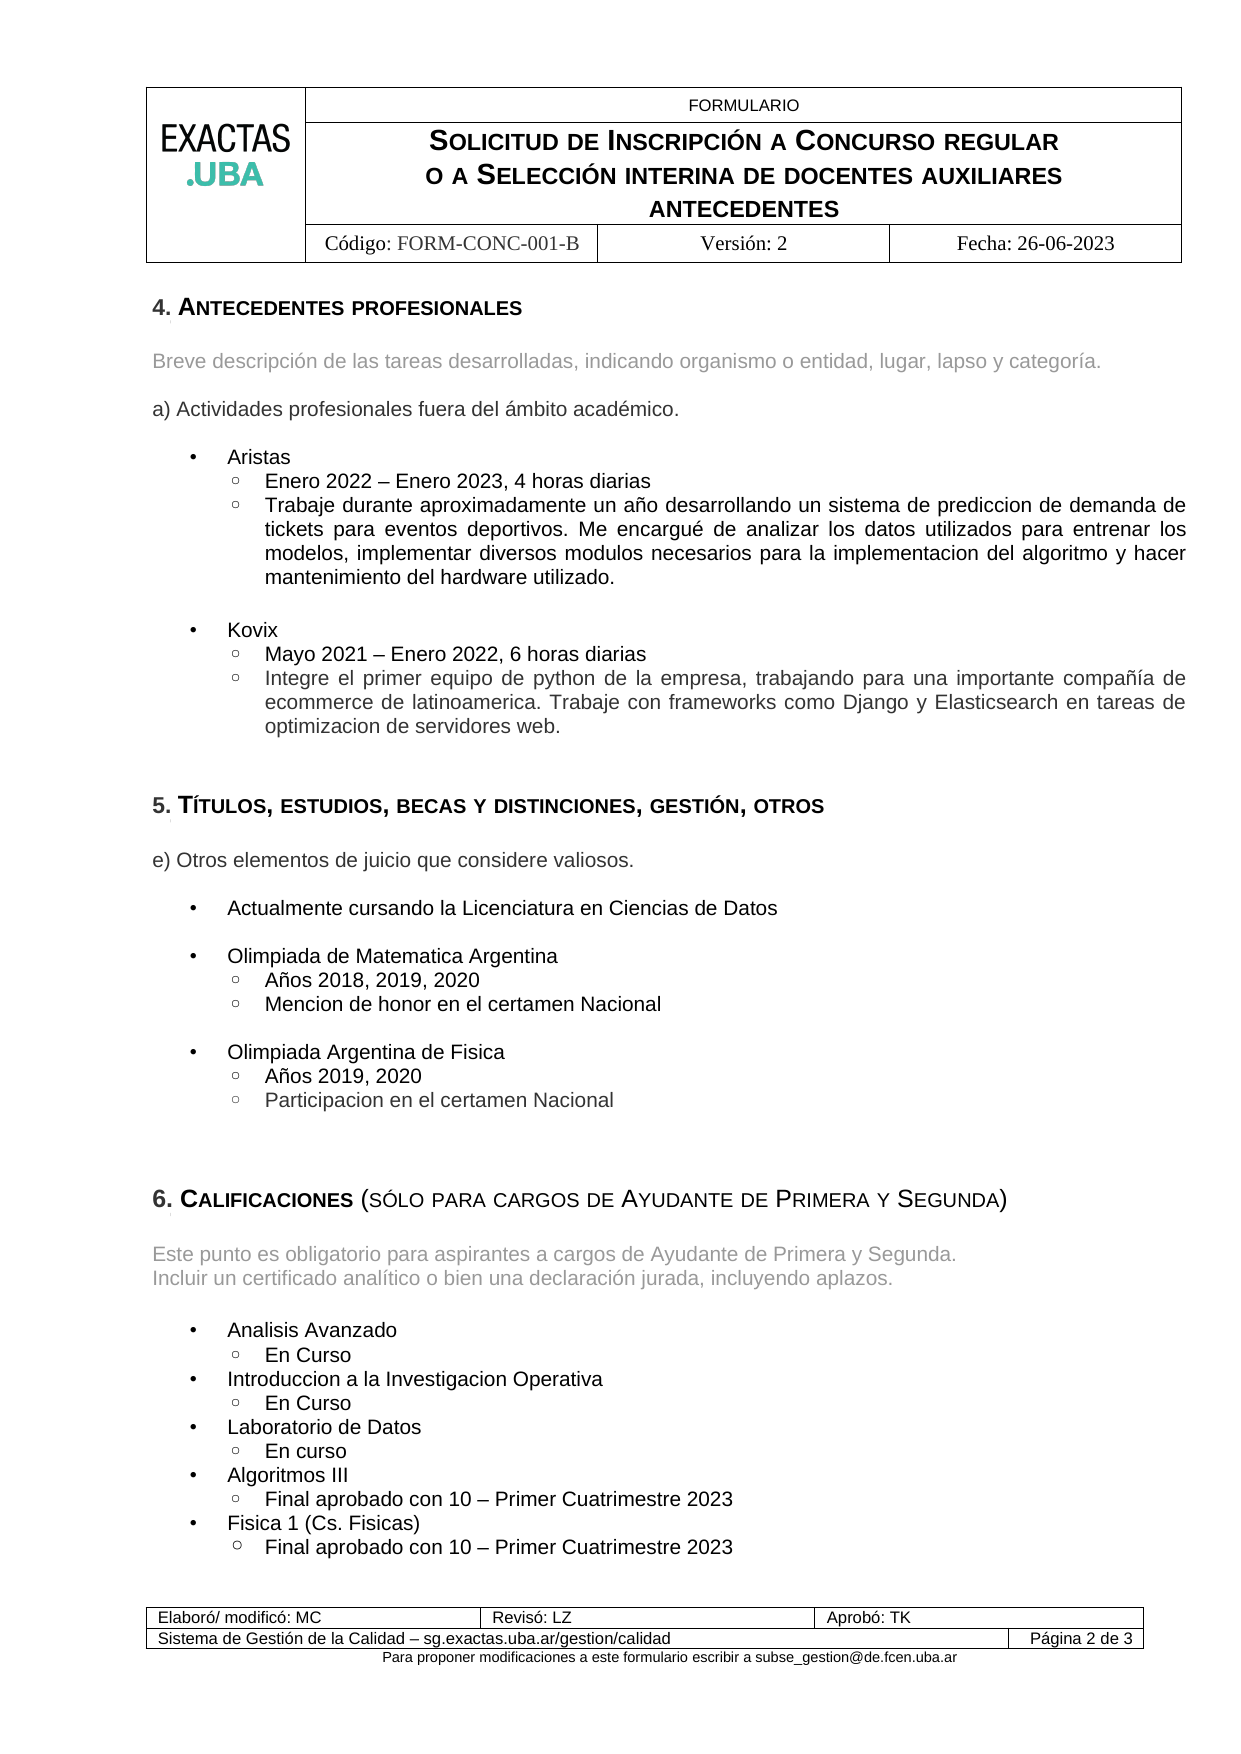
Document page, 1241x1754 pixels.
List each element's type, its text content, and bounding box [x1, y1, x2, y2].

list Final aprobado con 10 – Primer Cuatrimestre 2023 [227, 1535, 1188, 1560]
list En curso [227, 1439, 1188, 1463]
list Participacion en el certamen Nacional [227, 1088, 1188, 1112]
list Fisica 1 (Cs. Fisicas) [189, 1511, 1188, 1535]
list Algoritmos III [189, 1463, 1188, 1487]
list En Curso [227, 1391, 1188, 1414]
list Mencion de honor en el certamen Nacional [227, 992, 1188, 1016]
list Años 2019, 2020 [227, 1064, 1188, 1088]
list Final aprobado con 10 – Primer Cuatrimestre 2023 [227, 1487, 1188, 1511]
list Analisis Avanzado [189, 1318, 1188, 1342]
text Breve descripción de las tareas desarrolladas, indicando organismo o entidad, lugar, lapso y categoría. [152, 349, 1188, 373]
text Este punto es obligatorio para aspirantes a cargos de Ayudante de Primera y Segunda. Incluir un certificado analítico o bien una declaración jurada, incluyendo aplazos. [152, 1242, 1188, 1289]
list Años 2018, 2019, 2020 [227, 968, 1188, 992]
text e) Otros elementos de juicio que considere valiosos. [152, 848, 1188, 872]
list Olimpiada de Matematica Argentina [189, 944, 1188, 968]
list Mayo 2021 – Enero 2022, 6 horas diarias [227, 642, 1188, 666]
list Kovix [189, 618, 1188, 642]
picture [157, 116, 295, 192]
text a) Actividades profesionales fuera del ámbito académico. [152, 397, 1188, 421]
text 6. Calificaciones (sólo para cargos de Ayudante de Primera y Segunda) [152, 1184, 1188, 1242]
list Laboratorio de Datos [189, 1414, 1188, 1439]
list Integre el primer equipo de python de la empresa, trabajando para una importante compañía de ecommerce de latinoamerica. Trabaje con frameworks como Django y Elasticsearch en tareas de optimizacion de servidores web. [227, 666, 1188, 738]
text 4. Antecedentes profesionales [152, 292, 1188, 320]
list En Curso [227, 1342, 1188, 1366]
list Trabaje durante aproximadamente un año desarrollando un sistema de prediccion de demanda de tickets para eventos deportivos. Me encargué de analizar los datos utilizados para entrenar los modelos, implementar diversos modulos necesarios para la implementacion del algoritmo y hacer mantenimiento del hardware utilizado. [227, 493, 1188, 589]
list Introduccion a la Investigacion Operativa [189, 1366, 1188, 1391]
text 5. Títulos, estudios, becas y distinciones, gestión, otros [152, 791, 1188, 819]
list Enero 2022 – Enero 2023, 4 horas diarias [227, 469, 1188, 493]
list Olimpiada Argentina de Fisica [189, 1040, 1188, 1064]
list Aristas [189, 445, 1188, 469]
list Actualmente cursando la Licenciatura en Ciencias de Datos [189, 896, 1188, 920]
